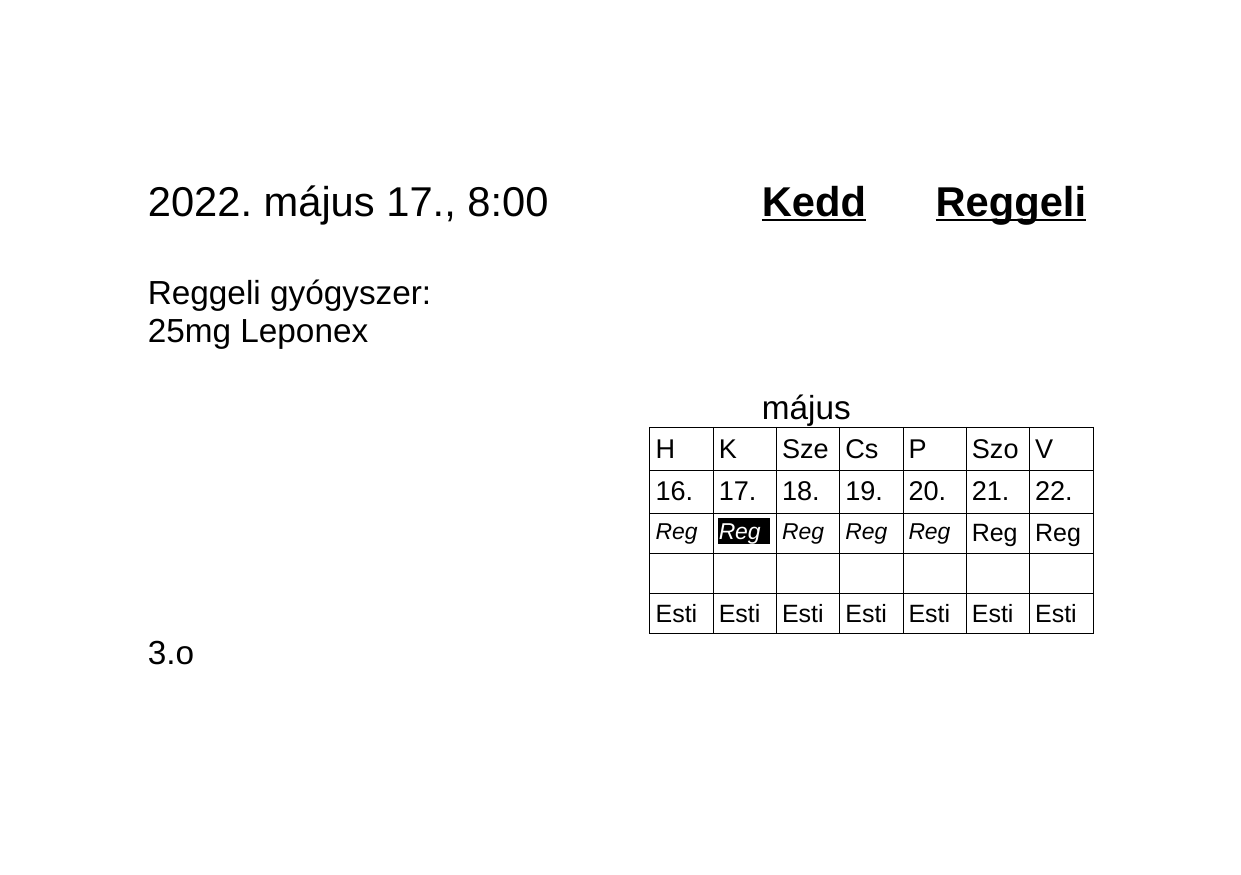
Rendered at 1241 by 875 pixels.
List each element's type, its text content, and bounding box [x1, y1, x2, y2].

table_cell Esti [967, 594, 1029, 633]
table_cell Esti [840, 594, 903, 633]
table_header Cs [840, 428, 903, 469]
table_cell 22. [1030, 471, 1093, 512]
table_cell Reg [650, 514, 713, 553]
table_cell [904, 554, 966, 593]
table_cell Esti [777, 594, 839, 633]
table_cell 20. [904, 471, 966, 512]
table_cell [840, 554, 903, 593]
table_cell [650, 554, 713, 593]
table_cell [1030, 554, 1093, 593]
table_cell 18. [777, 471, 839, 512]
table_header P [904, 428, 966, 469]
table_cell Reg [904, 514, 966, 553]
table_cell [714, 554, 776, 593]
text 3.o [148, 633, 1093, 672]
table_header K [714, 428, 776, 469]
table_header H [650, 428, 713, 469]
table_cell Esti [904, 594, 966, 633]
table_cell Reg [967, 514, 1029, 553]
table_cell Esti [650, 594, 713, 633]
table_cell Esti [1030, 594, 1093, 633]
table_cell Esti [714, 594, 776, 633]
table_header Szo [967, 428, 1029, 469]
table_cell [967, 554, 1029, 593]
table_cell Reg [714, 514, 776, 553]
table_cell Reg [777, 514, 839, 553]
table_cell 19. [840, 471, 903, 512]
table_cell 16. [650, 471, 713, 512]
table_cell Reg [1030, 514, 1093, 553]
table_cell Reg [840, 514, 903, 553]
table_cell [777, 554, 839, 593]
text május [148, 388, 1093, 427]
text 25mg Leponex [148, 311, 1093, 350]
text Reggeli gyógyszer: [148, 273, 1093, 311]
table_header V [1030, 428, 1093, 469]
table_cell 21. [967, 471, 1029, 512]
text 2022. május 17., 8:00 Kedd Reggeli [148, 177, 1093, 225]
table_header Sze [777, 428, 839, 469]
table_cell 17. [714, 471, 776, 512]
